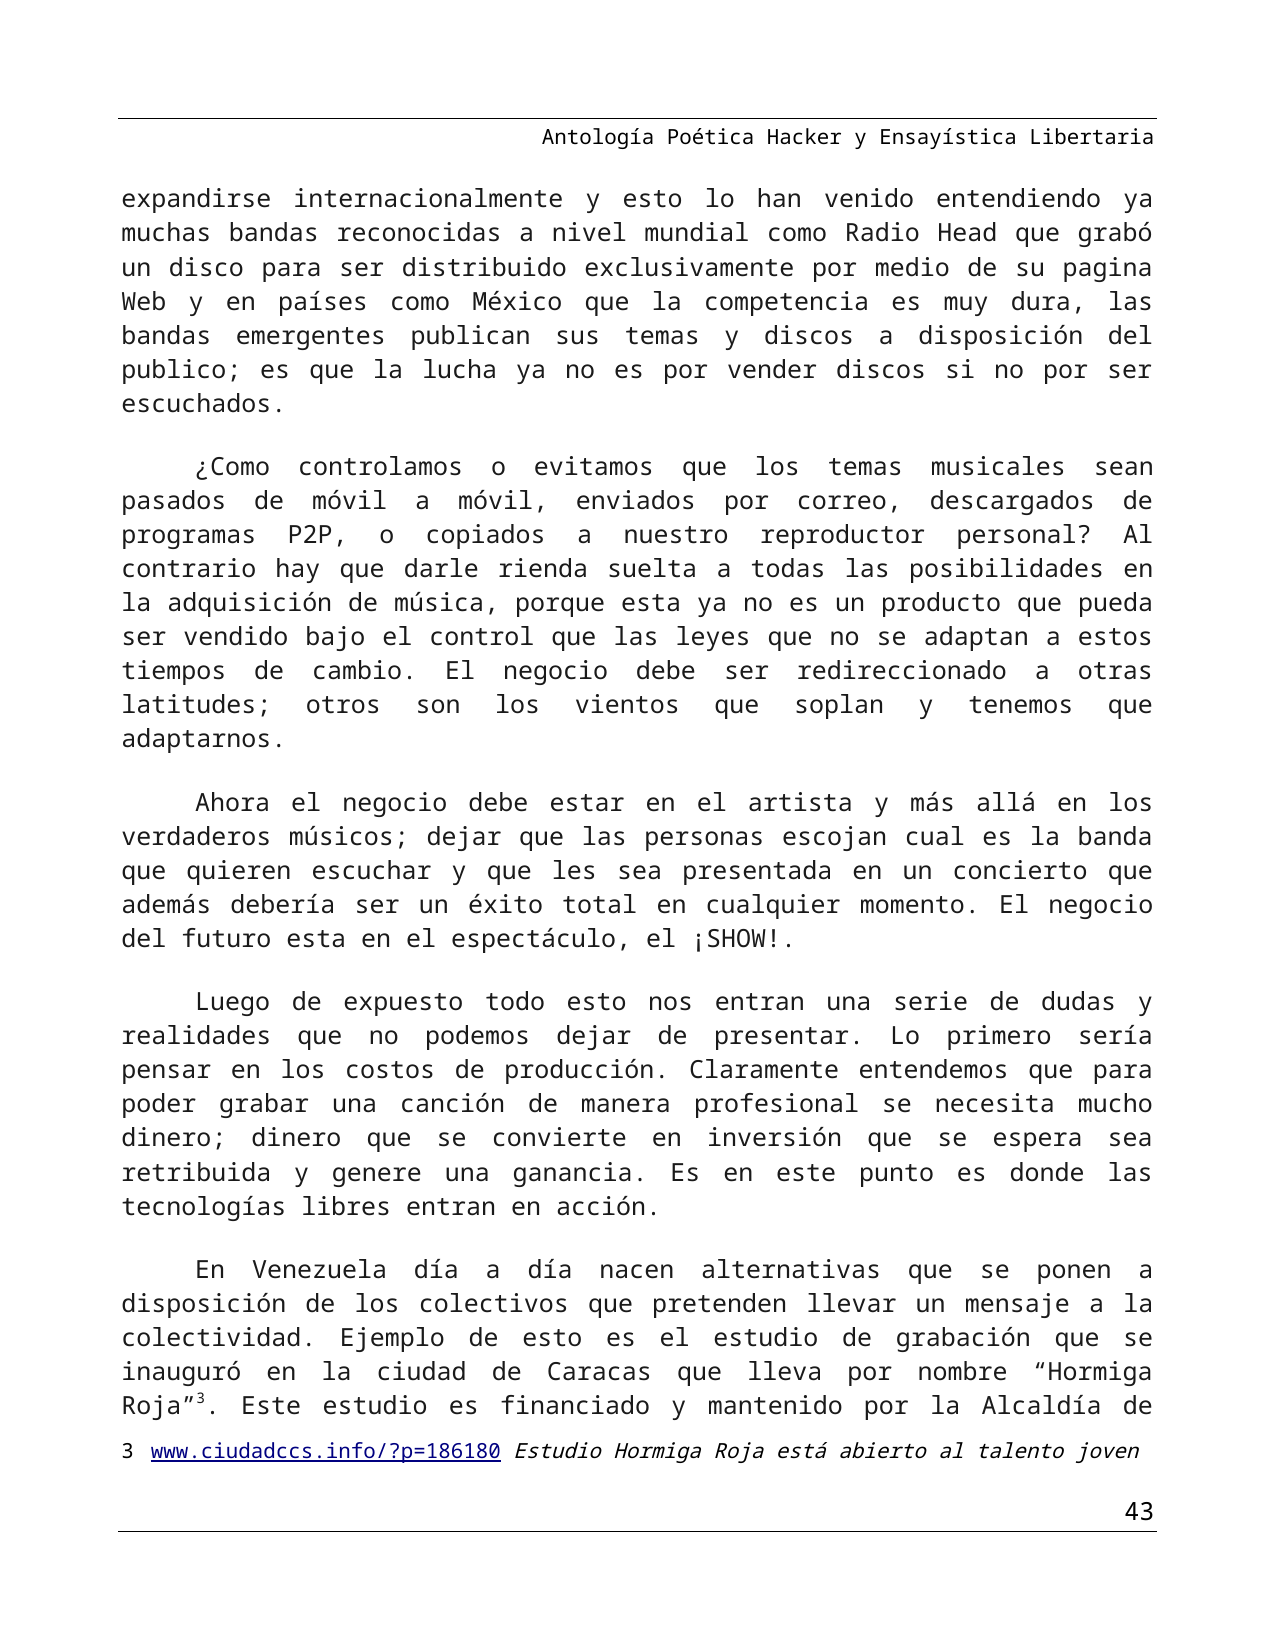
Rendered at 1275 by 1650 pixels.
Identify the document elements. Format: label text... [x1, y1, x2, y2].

text Luego de expuesto todo esto nos entran una serie de dudas y realidades que no podemos dejar de presentar. Lo primero sería pensar en los costos de producción. Claramente entendemos que para poder grabar una canción de manera profesional se necesita mucho dinero; dinero que se convierte en inversión que se espera sea retribuida y genere una ganancia. Es en este punto es donde las tecnologías libres entran en acción. [121, 984, 1154, 1222]
text ¿Como controlamos o evitamos que los temas musicales sean pasados de móvil a móvil, enviados por correo, descargados de programas P2P, o copiados a nuestro reproductor personal? Al contrario hay que darle rienda suelta a todas las posibilidades en la adquisición de música, porque esta ya no es un producto que pueda ser vendido bajo el control que las leyes que no se adaptan a estos tiempos de cambio. El negocio debe ser redireccionado a otras latitudes; otros son los vientos que soplan y tenemos que adaptarnos. [121, 449, 1154, 755]
text expandirse internacionalmente y esto lo han venido entendiendo ya muchas bandas reconocidas a nivel mundial como Radio Head que grabó un disco para ser distribuido exclusivamente por medio de su pagina Web y en países como México que la competencia es muy dura, las bandas emergentes publican sus temas y discos a disposición del publico; es que la lucha ya no es por vender discos si no por ser escuchados. [121, 181, 1154, 419]
text En Venezuela día a día nacen alternativas que se ponen a disposición de los colectivos que pretenden llevar un mensaje a la colectividad. Ejemplo de esto es el estudio de grabación que se inauguró en la ciudad de Caracas que lleva por nombre “Hormiga Roja”. Este estudio es financiado y mantenido por la Alcaldía de [121, 1251, 1154, 1422]
text www.ciudadccs.info/?p=186180 Estudio Hormiga Roja está abierto al talento joven [121, 1436, 1154, 1464]
text Ahora el negocio debe estar en el artista y más allá en los verdaderos músicos; dejar que las personas escojan cual es la banda que quieren escuchar y que les sea presentada en un concierto que además debería ser un éxito total en cualquier momento. El negocio del futuro esta en el espectáculo, el ¡SHOW!. [121, 784, 1154, 955]
